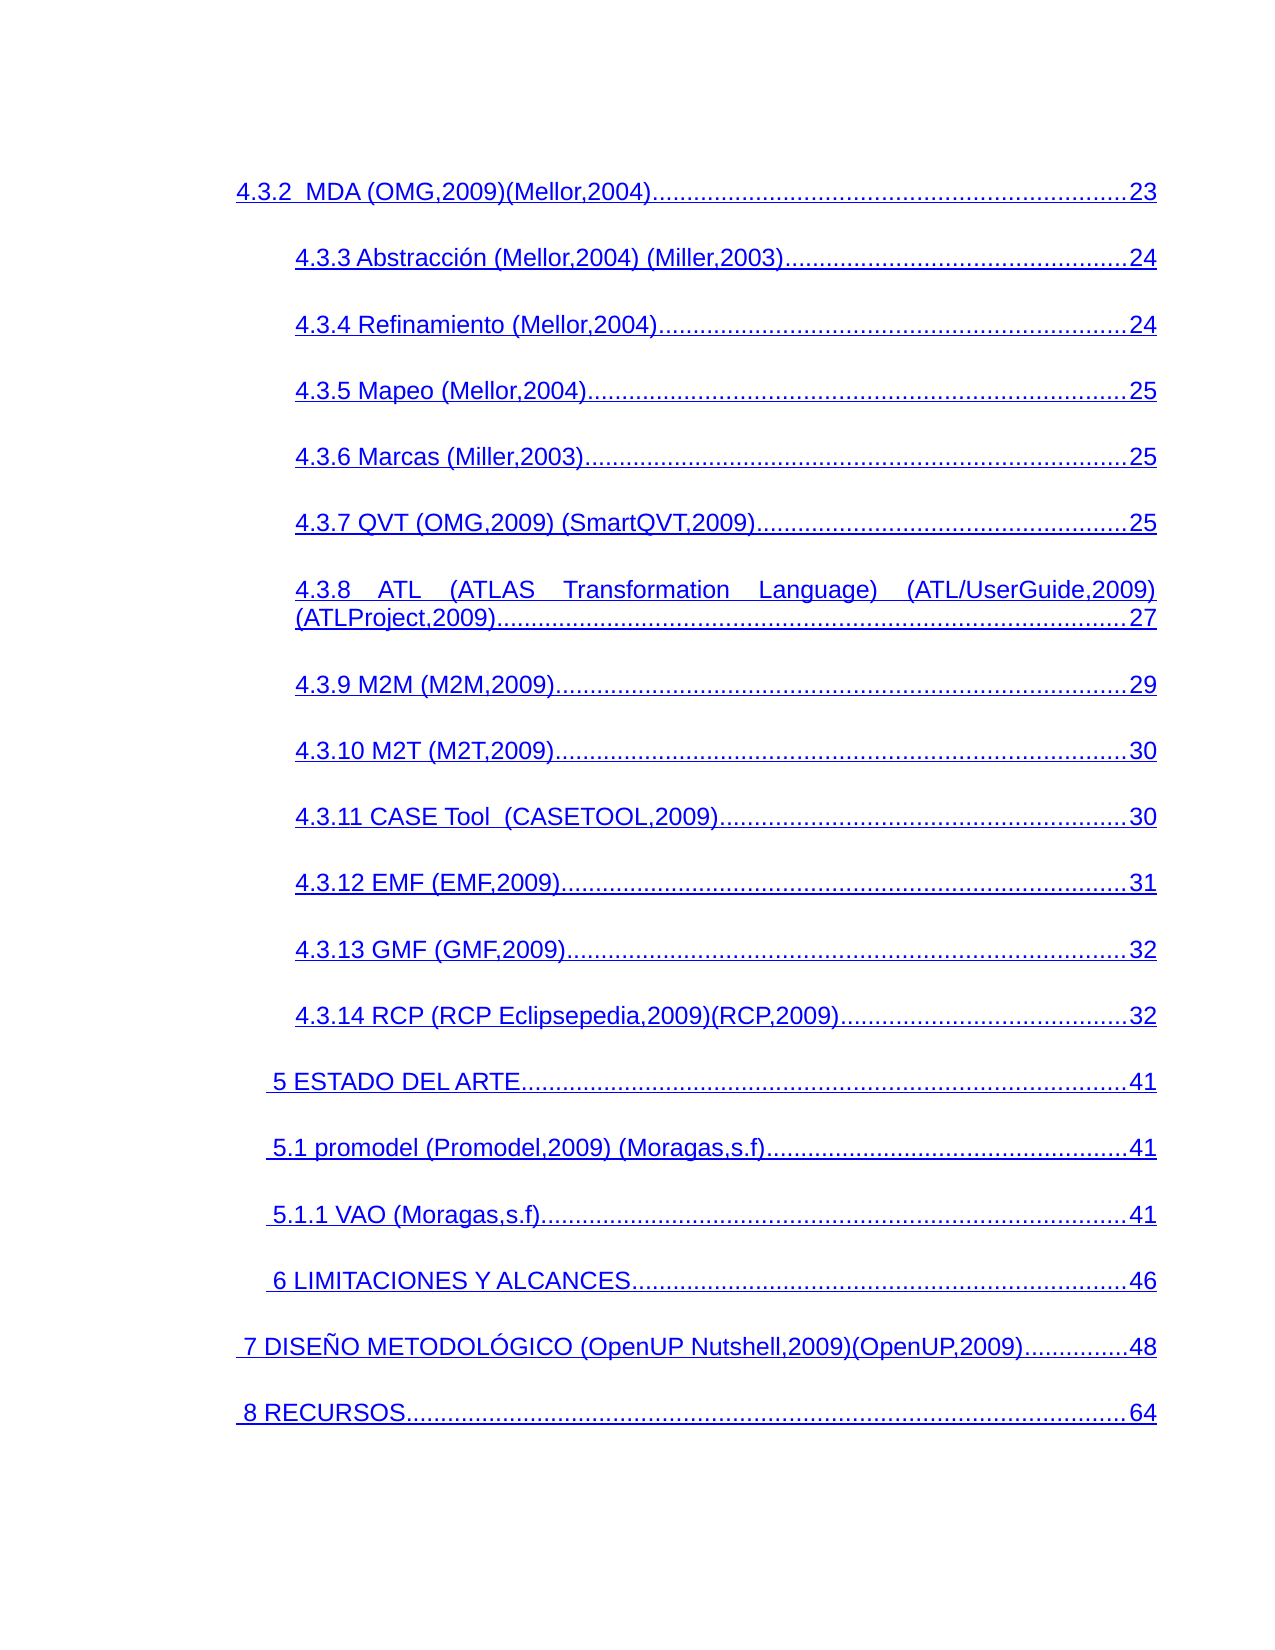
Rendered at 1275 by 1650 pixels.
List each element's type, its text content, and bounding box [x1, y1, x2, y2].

text 4.3.9 M2M (M2M,2009) 29 [295, 670, 1157, 695]
text 4.3.11 CASE Tool (CASETOOL,2009) 30 [295, 802, 1157, 827]
text 4.3.2 MDA (OMG,2009)(Mellor,2004) 23 [236, 177, 1157, 202]
text 5.1.1 VAO (Moragas,s.f) 41 [266, 1200, 1157, 1225]
text 4.3.13 GMF (GMF,2009) 32 [295, 935, 1157, 960]
text 4.3.3 Abstracción (Mellor,2004) (Miller,2003) 24 [295, 243, 1157, 268]
text 4.3.10 M2T (M2T,2009) 30 [295, 736, 1157, 761]
text 4.3.8 ATL (ATLAS Transformation Language) (ATL/UserGuide,2009) (ATLProject,2009) 27 [295, 601, 1157, 628]
text 5.1 promodel (Promodel,2009) (Moragas,s.f) 41 [266, 1133, 1157, 1158]
text 4.3.8 ATL (ATLAS Transformation Language) (ATL/UserGuide,2009) (ATLProject,2009) 27 [295, 575, 1157, 600]
text 5 ESTADO DEL ARTE 41 [266, 1067, 1157, 1092]
text 4.3.4 Refinamiento (Mellor,2004) 24 [295, 310, 1157, 335]
text 4.3.5 Mapeo (Mellor,2004) 25 [295, 376, 1157, 401]
text 8 RECURSOS 64 [236, 1398, 1157, 1423]
text 4.3.6 Marcas (Miller,2003) 25 [295, 442, 1157, 467]
text 4.3.7 QVT (OMG,2009) (SmartQVT,2009) 25 [295, 508, 1157, 533]
text 7 DISEÑO METODOLÓGICO (OpenUP Nutshell,2009)(OpenUP,2009) 48 [236, 1332, 1157, 1357]
text 4.3.14 RCP (RCP Eclipsepedia,2009)(RCP,2009) 32 [295, 1001, 1157, 1026]
text 6 LIMITACIONES Y ALCANCES 46 [266, 1266, 1157, 1291]
text 4.3.12 EMF (EMF,2009) 31 [295, 868, 1157, 893]
